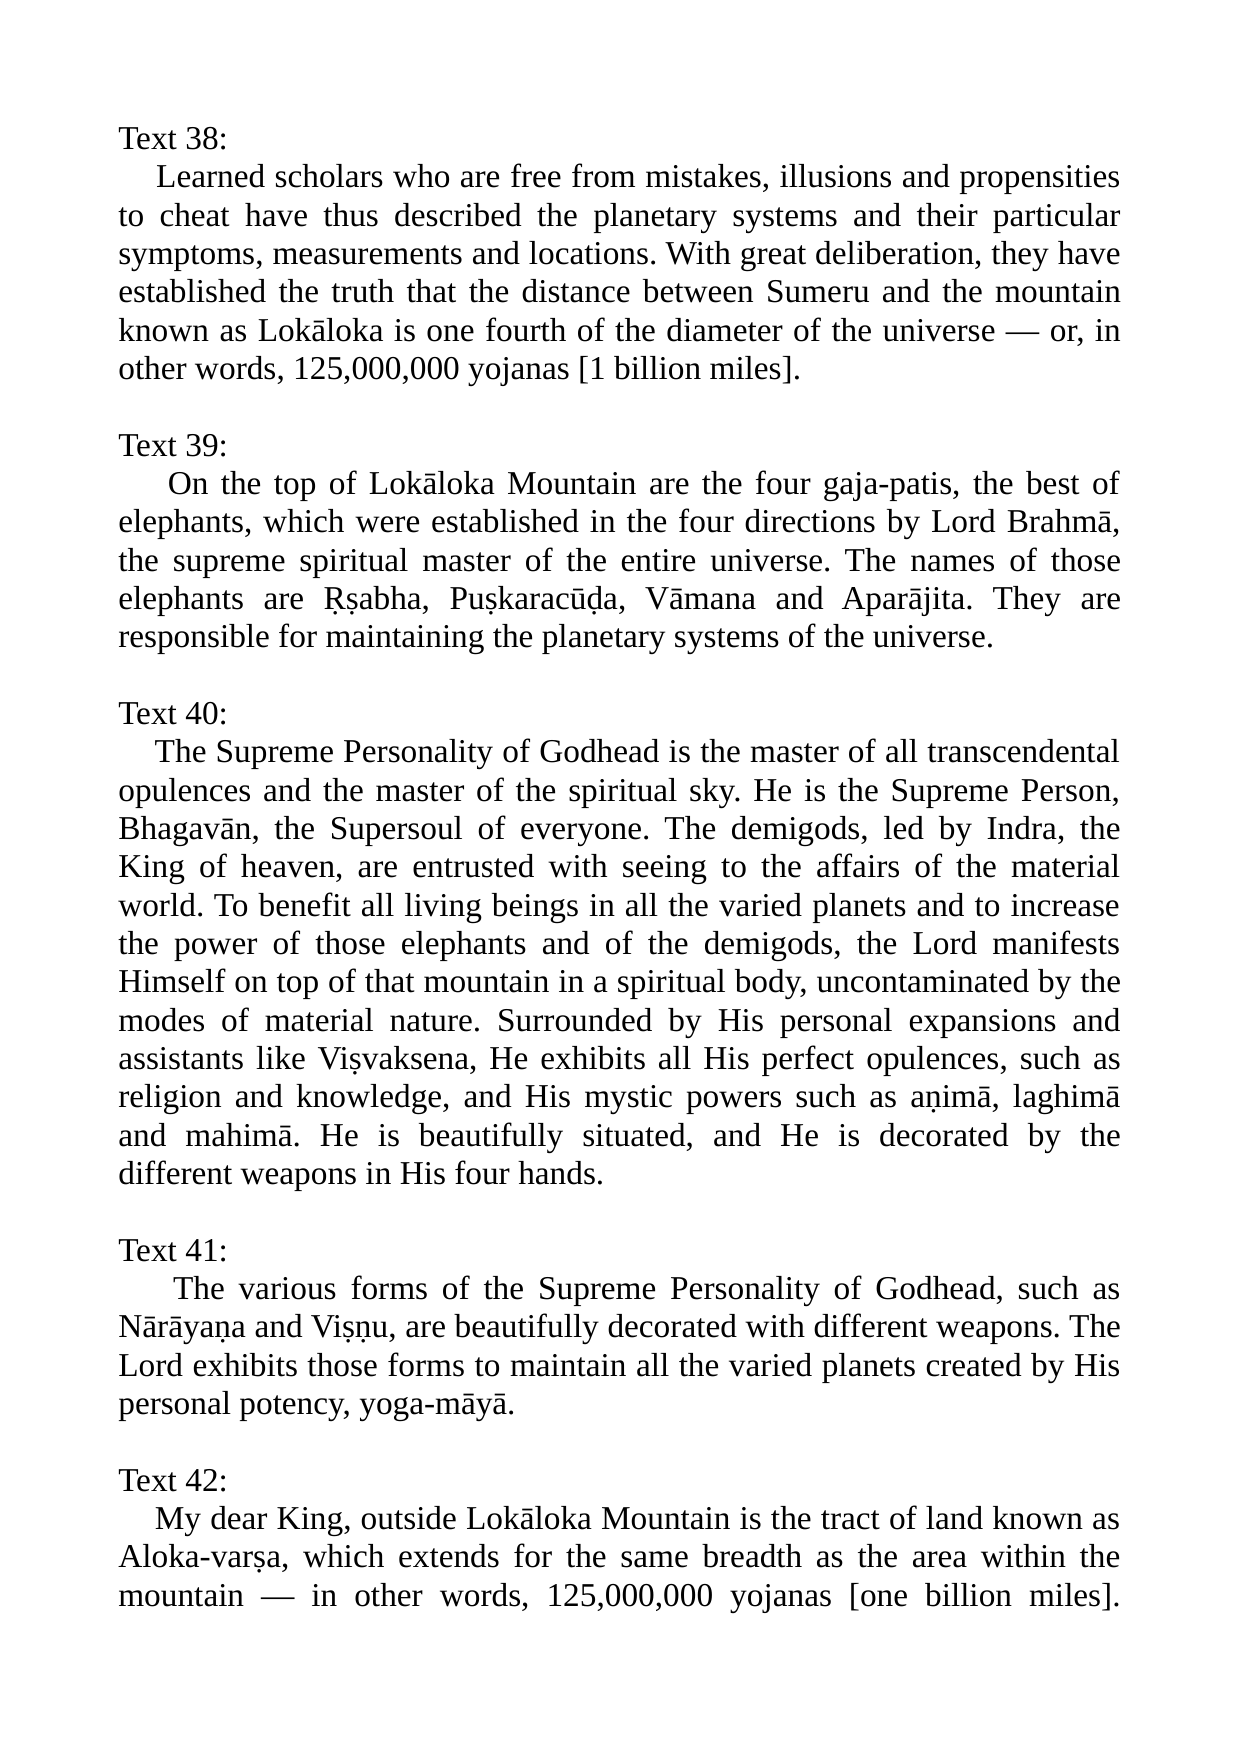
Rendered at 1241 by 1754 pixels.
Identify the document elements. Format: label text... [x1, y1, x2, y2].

text Text 38: [118, 118, 1122, 156]
text Text 40: [118, 693, 1122, 731]
text My dear King, outside Lokāloka Mountain is the tract of land known as Aloka-varṣa, which extends for the same breadth as the area within the mountain — in other words, 125,000,000 yojanas [one billion miles]. [118, 1498, 1122, 1613]
text The Supreme Personality of Godhead is the master of all transcendental opulences and the master of the spiritual sky. He is the Supreme Person, Bhagavān, the Supersoul of everyone. The demigods, led by Indra, the King of heaven, are entrusted with seeing to the affairs of the material world. To benefit all living beings in all the varied planets and to increase the power of those elephants and of the demigods, the Lord manifests Himself on top of that mountain in a spiritual body, uncontaminated by the modes of material nature. Surrounded by His personal expansions and assistants like Viṣvaksena, He exhibits all His perfect opulences, such as religion and knowledge, and His mystic powers such as aṇimā, laghimā and mahimā. He is beautifully situated, and He is decorated by the different weapons in His four hands. [118, 731, 1122, 1191]
text Text 41: [118, 1230, 1122, 1268]
text Learned scholars who are free from mistakes, illusions and propensities to cheat have thus described the planetary systems and their particular symptoms, measurements and locations. With great deliberation, they have established the truth that the distance between Sumeru and the mountain known as Lokāloka is one fourth of the diameter of the universe — or, in other words, 125,000,000 yojanas [1 billion miles]. [118, 156, 1122, 386]
text Text 39: [118, 425, 1122, 463]
text The various forms of the Supreme Personality of Godhead, such as Nārāyaṇa and Viṣṇu, are beautifully decorated with different weapons. The Lord exhibits those forms to maintain all the varied planets created by His personal potency, yoga-māyā. [118, 1268, 1122, 1421]
text Text 42: [118, 1460, 1122, 1498]
text On the top of Lokāloka Mountain are the four gaja-patis, the best of elephants, which were established in the four directions by Lord Brahmā, the supreme spiritual master of the entire universe. The names of those elephants are Ṛṣabha, Puṣkaracūḍa, Vāmana and Aparājita. They are responsible for maintaining the planetary systems of the universe. [118, 463, 1122, 655]
